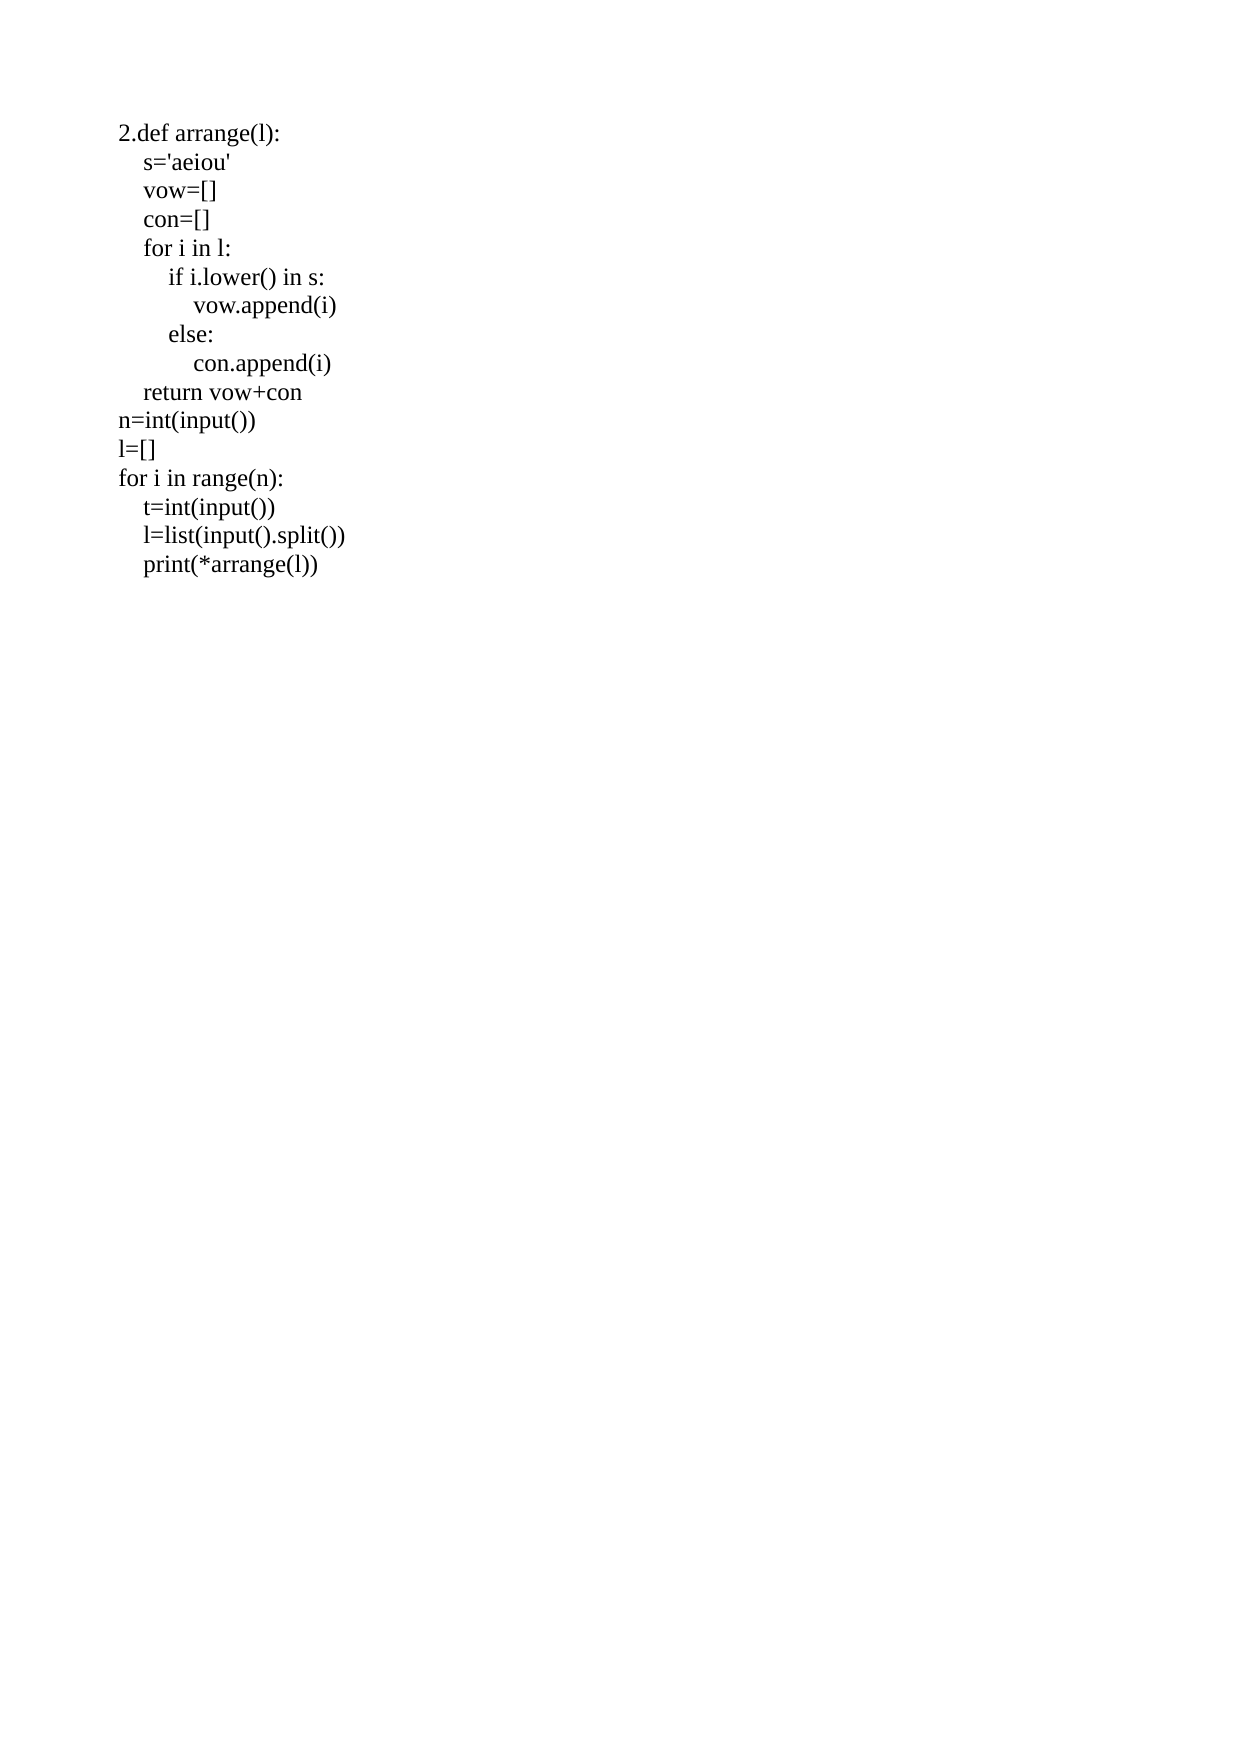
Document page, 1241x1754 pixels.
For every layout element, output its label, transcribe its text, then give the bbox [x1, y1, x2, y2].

text print(*arrange(l)) [118, 549, 1122, 578]
text vow.append(i) [118, 291, 1122, 319]
text vow=[] [118, 176, 1122, 204]
text con.append(i) [118, 348, 1122, 377]
text for i in l: [118, 233, 1122, 262]
text return vow+con [118, 377, 1122, 406]
text l=list(input().split()) [118, 521, 1122, 549]
text for i in range(n): [118, 463, 1122, 492]
text s='aeiou' [118, 147, 1122, 176]
text 2.def arrange(l): [118, 118, 1122, 147]
text l=[] [118, 434, 1122, 463]
text con=[] [118, 204, 1122, 233]
text n=int(input()) [118, 406, 1122, 434]
text else: [118, 319, 1122, 348]
text t=int(input()) [118, 492, 1122, 521]
text if i.lower() in s: [118, 262, 1122, 291]
